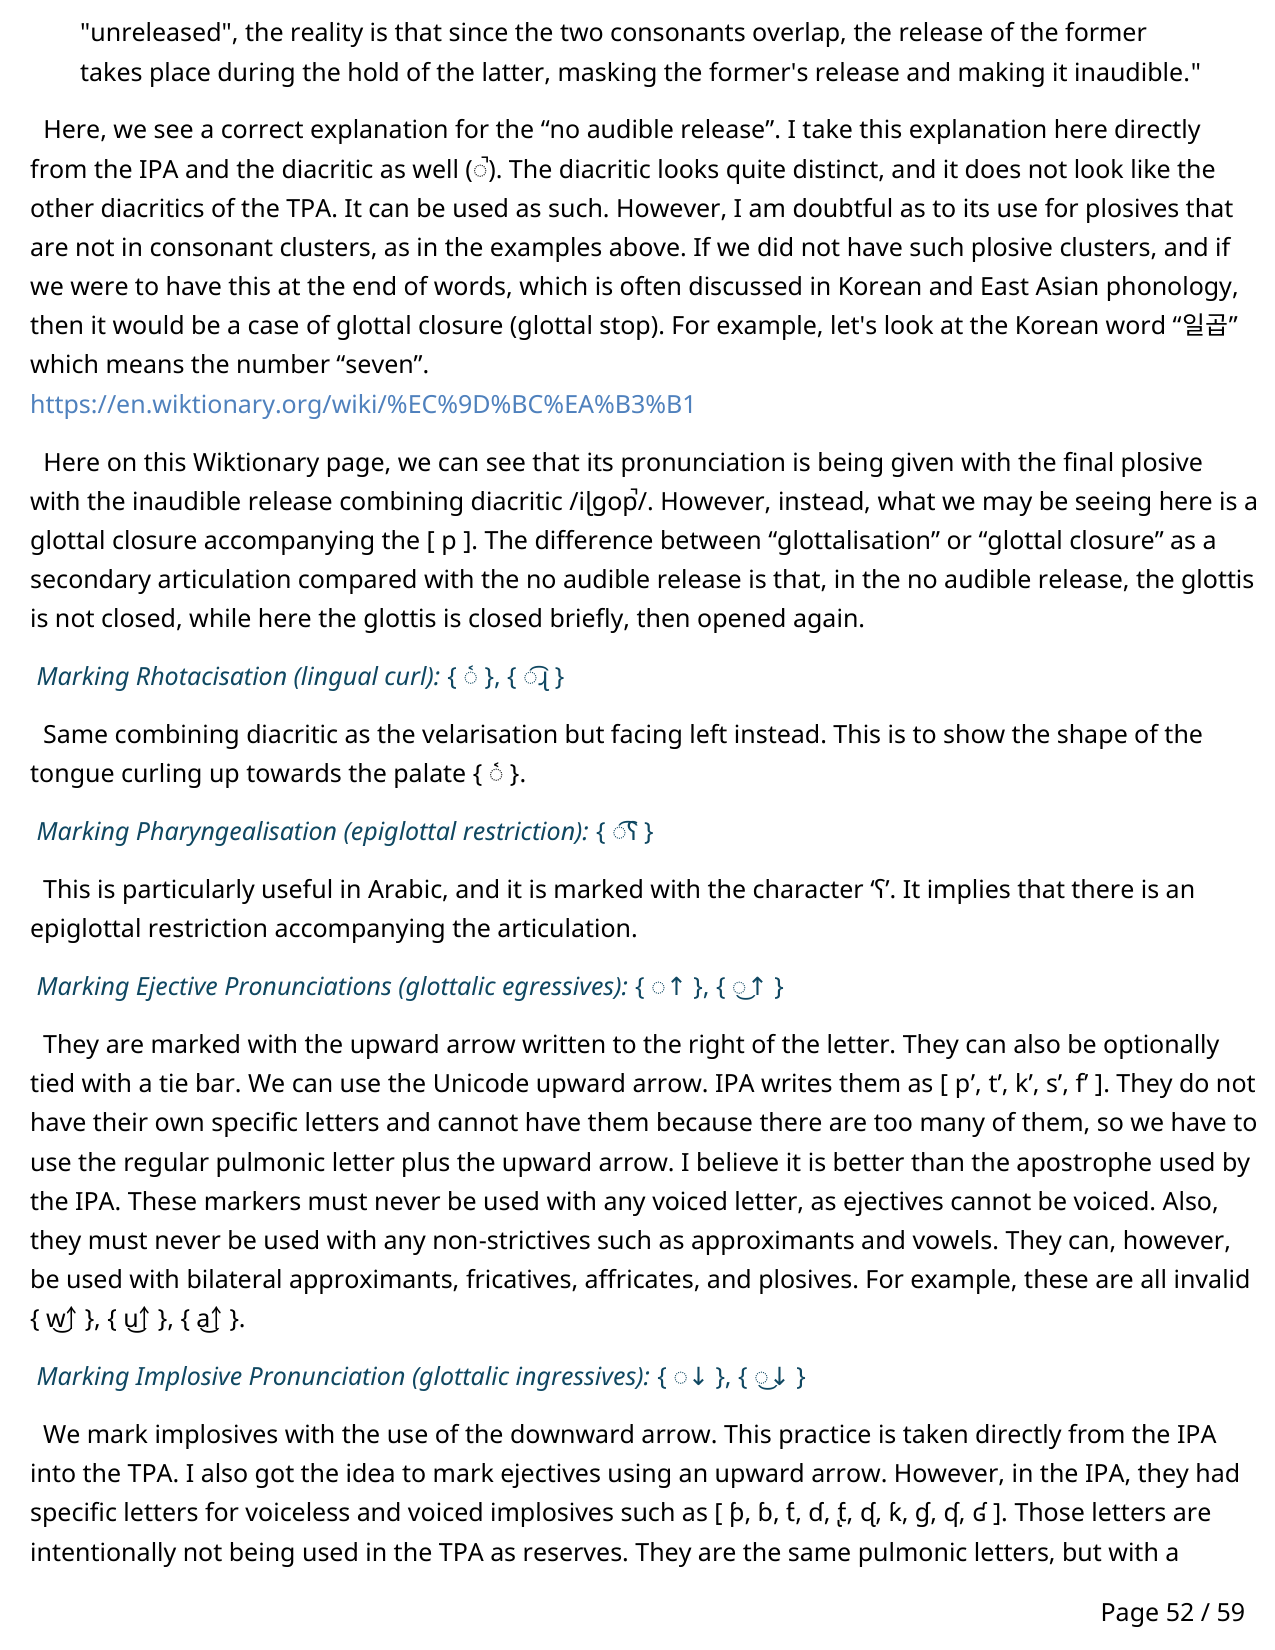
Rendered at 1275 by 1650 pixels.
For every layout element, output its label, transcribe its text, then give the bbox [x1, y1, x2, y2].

subtitle Marking Pharyngealisation (epiglottal restriction): { ◌͡ʕ } [30, 814, 1260, 848]
text Here, we see a correct explanation for the “no audible release”. I take this explanation here directly from the IPA and the diacritic as well (◌̚). The diacritic looks quite distinct, and it does not look like the other diacritics of the TPA. It can be used as such. However, I am doubtful as to its use for plosives that are not in consonant clusters, as in the examples above. If we did not have such plosive clusters, and if we were to have this at the end of words, which is often discussed in Korean and East Asian phonology, then it would be a case of glottal closure (glottal stop). For example, let's look at the Korean word “일곱” which means the number “seven”. https://en.wiktionary.org/wiki/%EC%9D%BC%EA%B3%B1 [30, 112, 1260, 420]
text This is particularly useful in Arabic, and it is marked with the character ‘ʕ’. It implies that there is an epiglottal restriction accompanying the articulation. [30, 872, 1260, 945]
subtitle Marking Rhotacisation (lingual curl): { ◌᷾ }, { ◌͡ɻ } [30, 659, 1260, 693]
text Same combining diacritic as the velarisation but facing left instead. This is to show the shape of the tongue curling up towards the palate { ◌᷾ }. [30, 717, 1260, 790]
text "unreleased", the reality is that since the two consonants overlap, the release of the former takes place during the hold of the latter, masking the former's release and making it inaudible." [80, 15, 1210, 88]
text Here on this Wiktionary page, we can see that its pronunciation is being given with the final plosive with the inaudible release combining diacritic /iɭɡop̚/. However, instead, what we may be seeing here is a glottal closure accompanying the [ p ]. The difference between “glottalisation” or “glottal closure” as a secondary articulation compared with the no audible release is that, in the no audible release, the glottis is not closed, while here the glottis is closed briefly, then opened again. [30, 444, 1260, 635]
text We mark implosives with the use of the downward arrow. This practice is taken directly from the IPA into the TPA. I also got the idea to mark ejectives using an upward arrow. However, in the IPA, they had specific letters for voiceless and voiced implosives such as [ ƥ, ɓ, ƭ, ɗ, ̢ƭ, ᶑ, ƙ, ɠ, ʠ, ʛ ]. Those letters are intentionally not being used in the TPA as reserves. They are the same pulmonic letters, but with a [30, 1417, 1260, 1568]
subtitle Marking Ejective Pronunciations (glottalic egressives): { ◌↑ }, { ◌͜↑ } [30, 969, 1260, 1003]
subtitle Marking Implosive Pronunciation (glottalic ingressives): { ◌↓ }, { ◌͜↓ } [30, 1359, 1260, 1393]
text They are marked with the upward arrow written to the right of the letter. They can also be optionally tied with a tie bar. We can use the Unicode upward arrow. IPA writes them as [ pʼ, tʼ, kʼ, sʼ, fʼ ]. They do not have their own specific letters and cannot have them because there are too many of them, so we have to use the regular pulmonic letter plus the upward arrow. I believe it is better than the apostrophe used by the IPA. These markers must never be used with any voiced letter, as ejectives cannot be voiced. Also, they must never be used with any non‑strictives such as approximants and vowels. They can, however, be used with bilateral approximants, fricatives, affricates, and plosives. For example, these are all invalid { w͜￪ }, { u͜￪ }, { a͜￪ }. [30, 1027, 1260, 1335]
